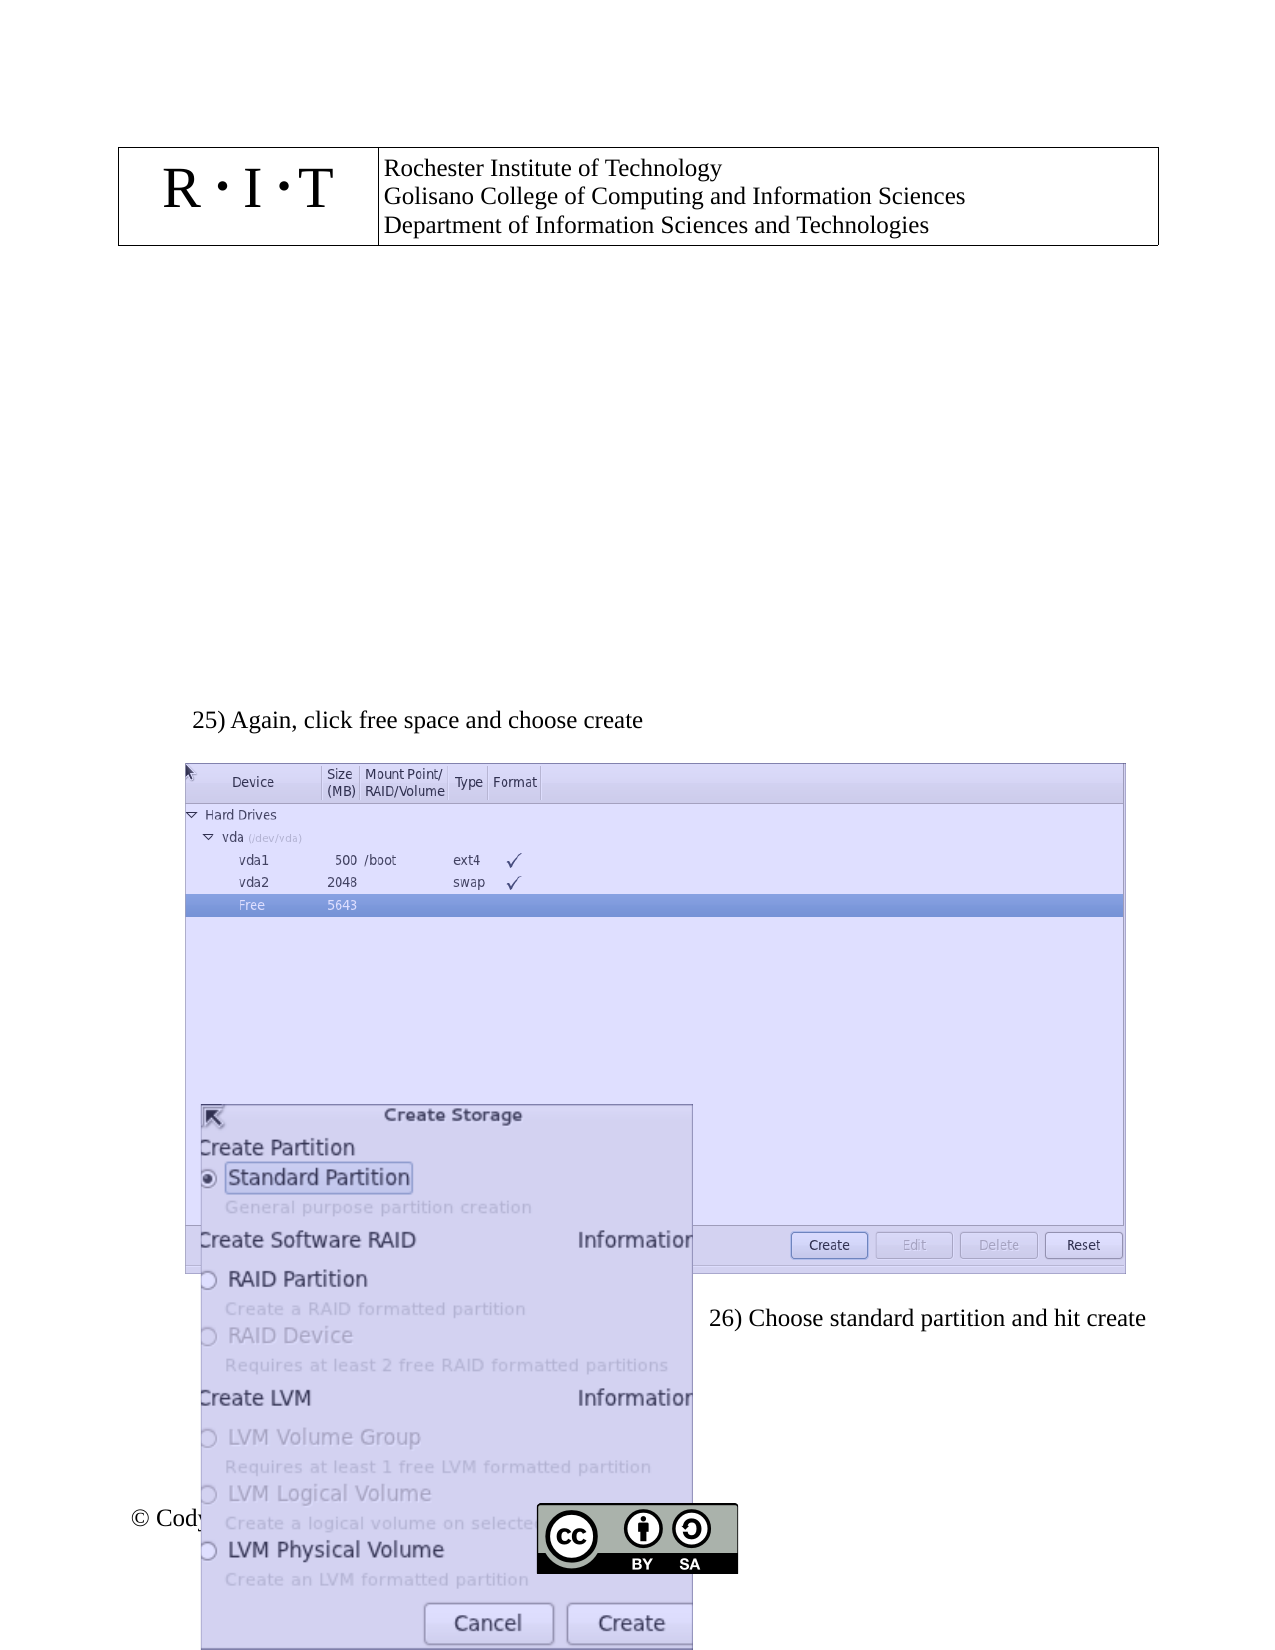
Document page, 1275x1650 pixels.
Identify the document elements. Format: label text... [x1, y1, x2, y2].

text [118, 303, 1157, 677]
picture [185, 763, 1126, 1650]
text 25) Again, click free space and choose create 26) Choose standard partition and hit create [118, 706, 1157, 1389]
